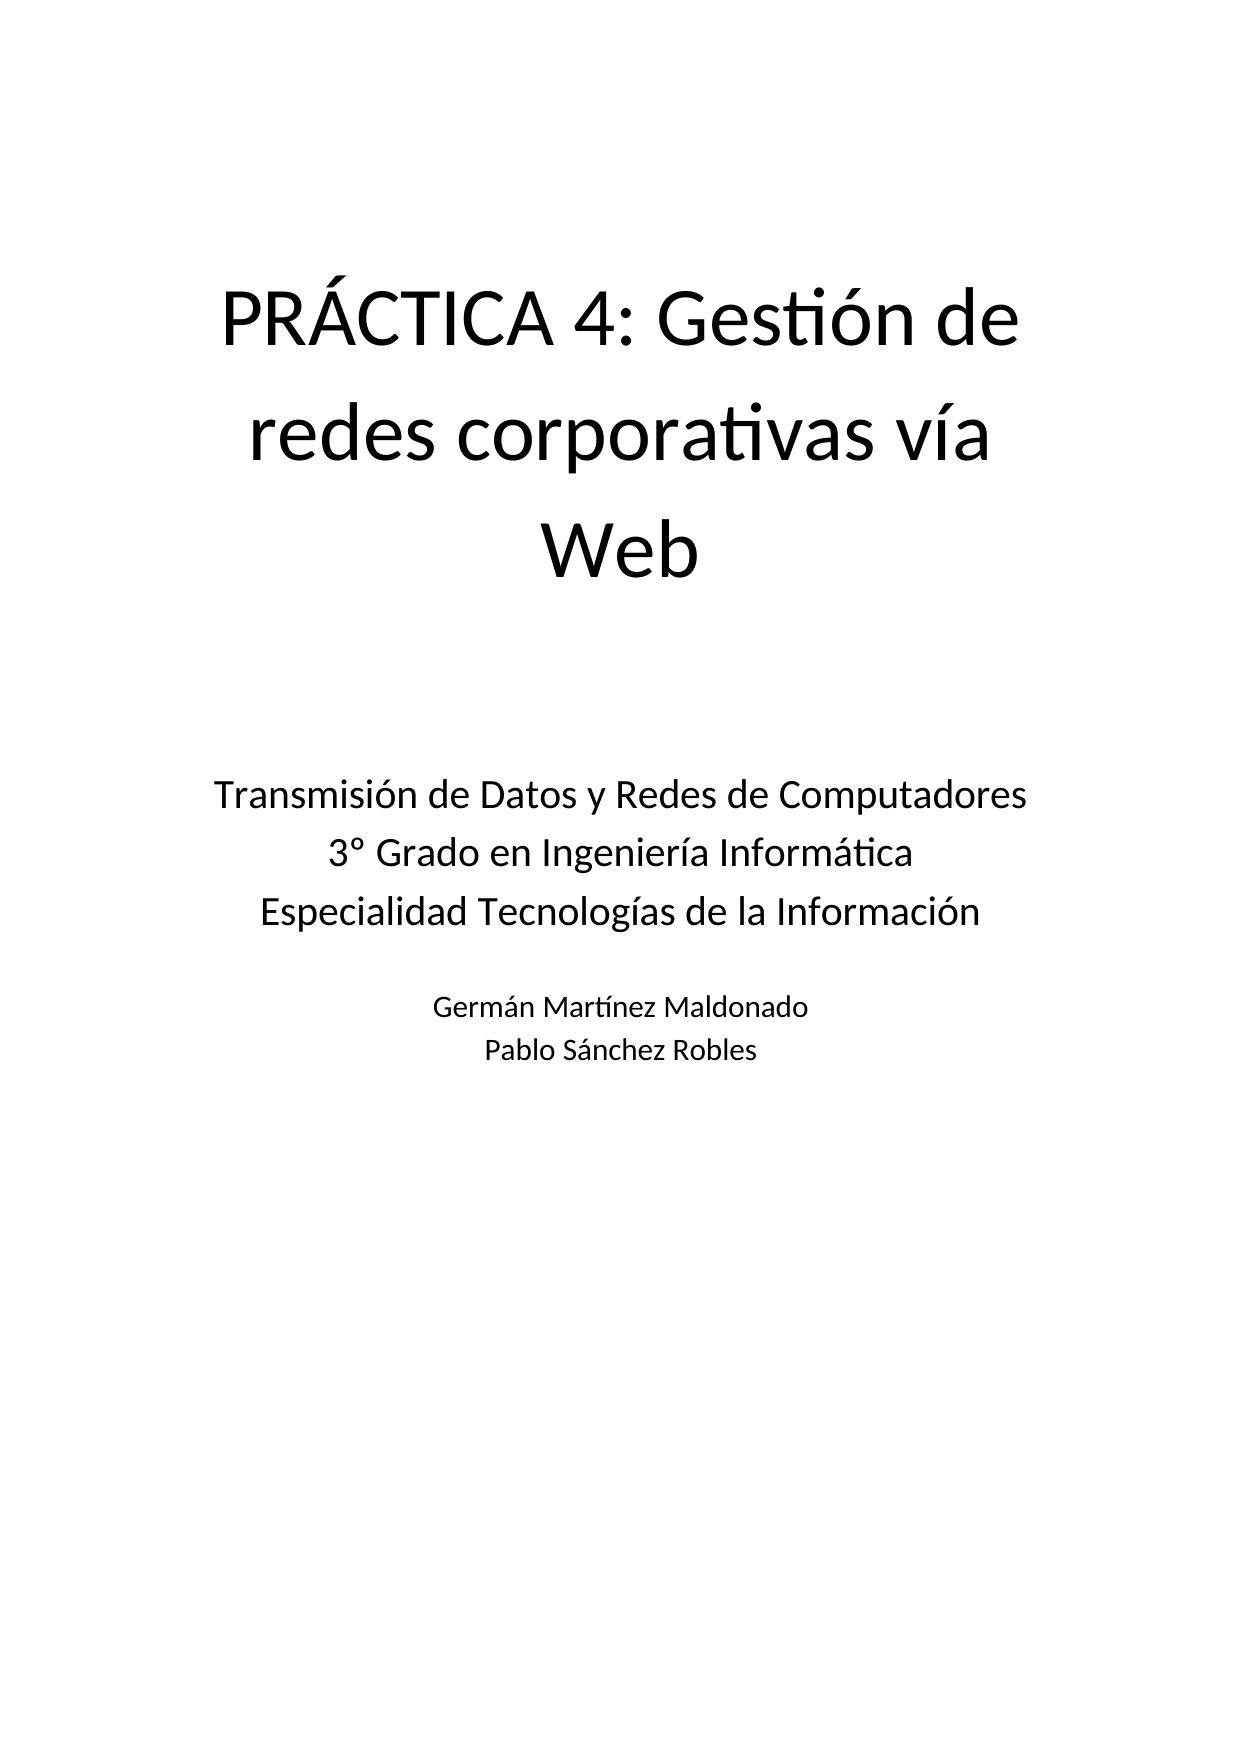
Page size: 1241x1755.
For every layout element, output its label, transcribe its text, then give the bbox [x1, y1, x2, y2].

text Especialidad Tecnologías de la Información [175, 884, 1066, 935]
subtitle PRÁCTICA 4: Gestión de [175, 269, 1065, 364]
text Germán Martínez Maldonado Pablo Sánchez Robles [432, 987, 809, 1069]
text redes corporativas vía Web [212, 380, 1029, 598]
subtitle Transmisión de Datos y Redes de Computadores 3º Grado en Ingeniería Informática [212, 768, 1029, 877]
